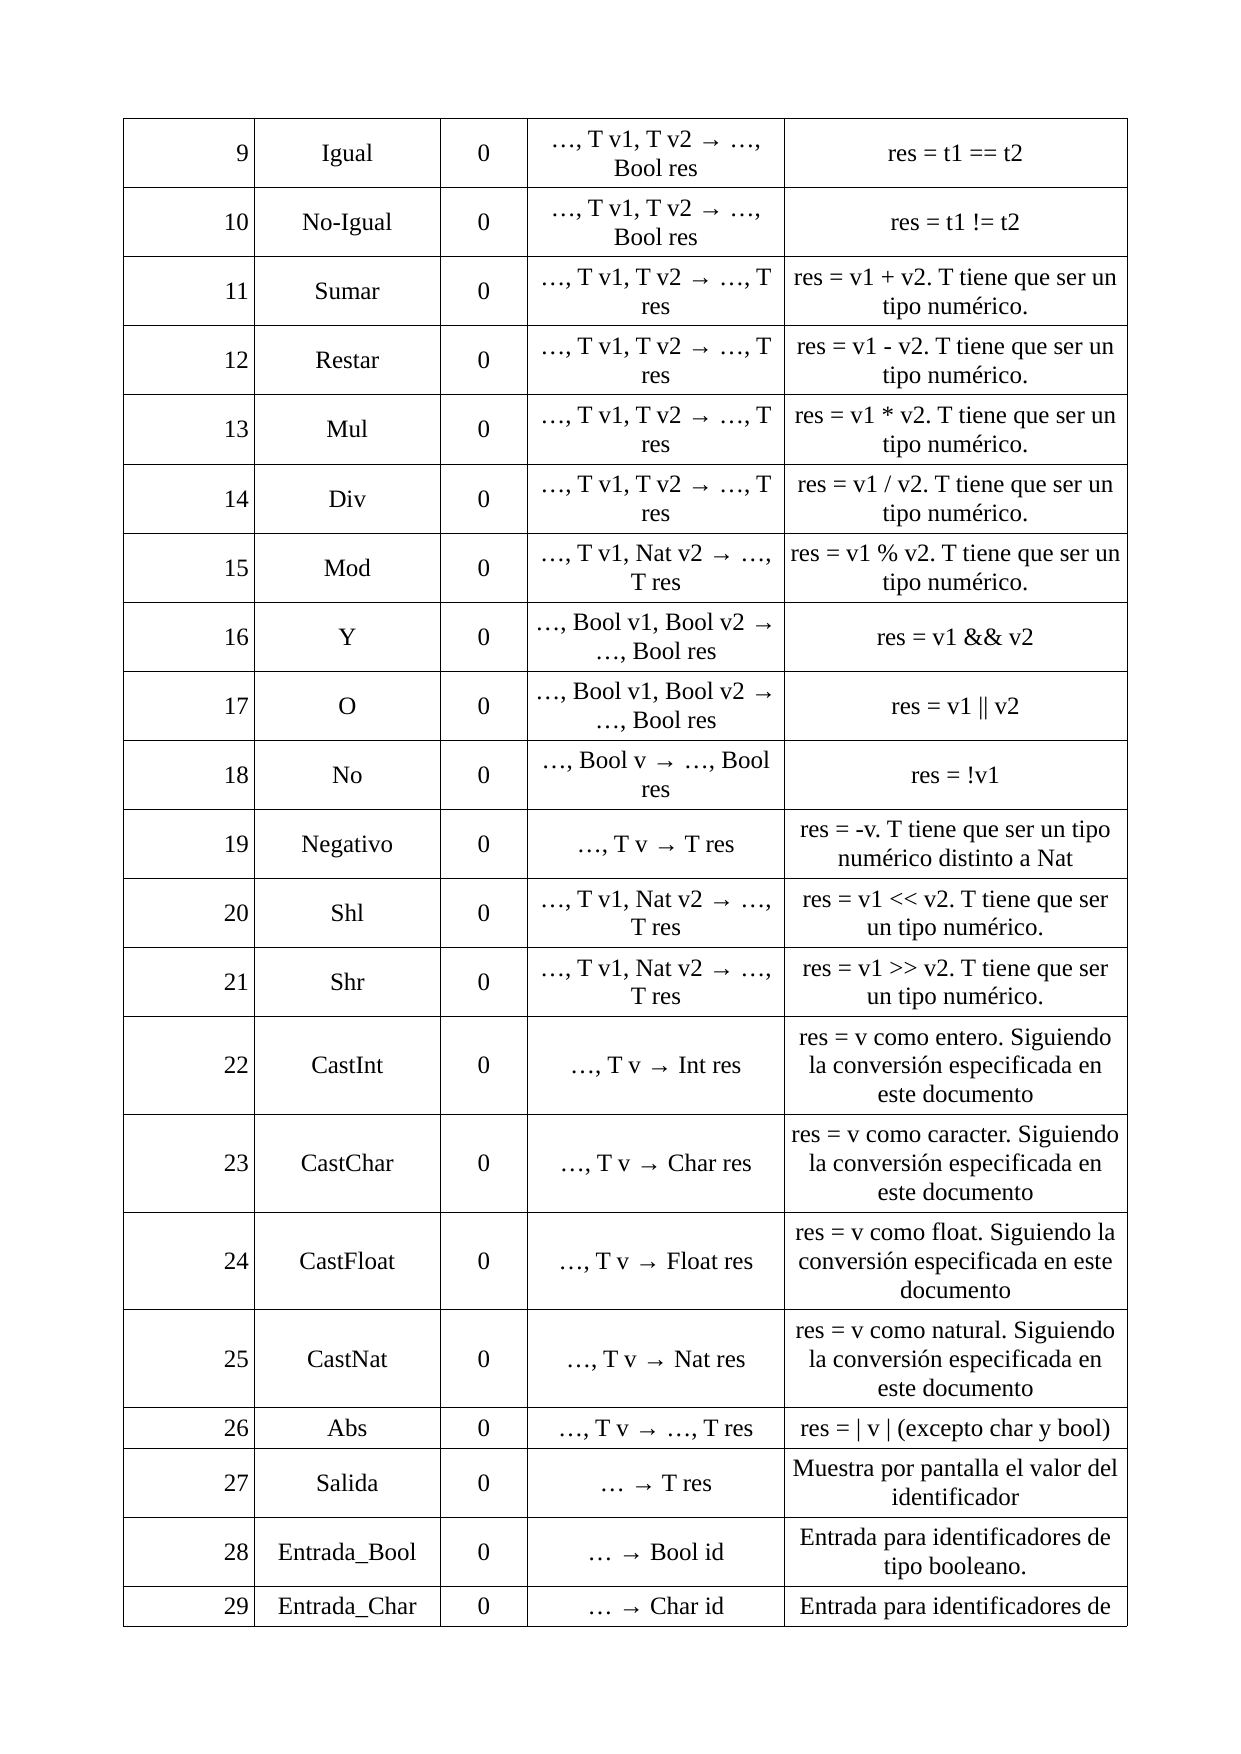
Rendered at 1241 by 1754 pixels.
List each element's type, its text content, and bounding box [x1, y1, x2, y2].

table_cell res = -v. T tiene que ser un tipo numérico distinto a Nat [785, 810, 1127, 878]
table_cell …, T v → Int res [528, 1017, 784, 1114]
table_cell No [255, 741, 440, 809]
table_cell 18 [124, 741, 254, 809]
table_cell 0 [441, 119, 527, 187]
table_cell Mul [255, 395, 440, 463]
table_cell Restar [255, 326, 440, 394]
table_cell 0 [441, 326, 527, 394]
table_cell …, T v1, Nat v2 → …, T res [528, 948, 784, 1016]
table_cell Sumar [255, 257, 440, 325]
table_cell res = v1 * v2. T tiene que ser un tipo numérico. [785, 395, 1127, 463]
table_cell 13 [124, 395, 254, 463]
table_cell 15 [124, 534, 254, 602]
table_cell res = v como entero. Siguiendo la conversión especificada en este documento [785, 1017, 1127, 1114]
table_cell 27 [124, 1449, 254, 1517]
table_cell res = t1 == t2 [785, 119, 1127, 187]
table_cell …, T v → T res [528, 810, 784, 878]
table_cell 16 [124, 603, 254, 671]
table_cell 9 [124, 119, 254, 187]
table_cell 0 [441, 948, 527, 1016]
table_cell … → Char id [528, 1587, 784, 1626]
table_cell 14 [124, 465, 254, 532]
table_cell res = | v | (excepto char y bool) [785, 1408, 1127, 1447]
table_cell … → Bool id [528, 1518, 784, 1586]
table_cell 25 [124, 1310, 254, 1407]
table_cell 0 [441, 1408, 527, 1447]
table_cell Abs [255, 1408, 440, 1447]
table_cell …, Bool v → …, Bool res [528, 741, 784, 809]
table_cell res = v1 / v2. T tiene que ser un tipo numérico. [785, 465, 1127, 532]
table_cell …, T v1, T v2 → …, Bool res [528, 119, 784, 187]
table_cell 11 [124, 257, 254, 325]
table_cell 28 [124, 1518, 254, 1586]
table_cell res = v1 + v2. T tiene que ser un tipo numérico. [785, 257, 1127, 325]
table_cell 21 [124, 948, 254, 1016]
table_cell Negativo [255, 810, 440, 878]
table_cell 0 [441, 257, 527, 325]
table_cell 0 [441, 1449, 527, 1517]
table_cell 0 [441, 188, 527, 256]
table_cell 20 [124, 879, 254, 947]
table_cell Mod [255, 534, 440, 602]
table_cell Shr [255, 948, 440, 1016]
table_cell res = v1 || v2 [785, 672, 1127, 740]
table_cell Muestra por pantalla el valor del identificador [785, 1449, 1127, 1517]
table_cell 0 [441, 1587, 527, 1626]
table_cell 0 [441, 672, 527, 740]
table_cell 0 [441, 1213, 527, 1309]
table_cell Div [255, 465, 440, 532]
table_cell 0 [441, 603, 527, 671]
table_cell 0 [441, 1115, 527, 1212]
table_cell 17 [124, 672, 254, 740]
table_cell …, T v1, T v2 → …, T res [528, 326, 784, 394]
table_cell 0 [441, 465, 527, 532]
table_cell 19 [124, 810, 254, 878]
table_cell 0 [441, 741, 527, 809]
table_cell CastNat [255, 1310, 440, 1407]
table_cell …, T v → …, T res [528, 1408, 784, 1447]
table_cell Igual [255, 119, 440, 187]
table_cell res = v1 << v2. T tiene que ser un tipo numérico. [785, 879, 1127, 947]
table_cell No-Igual [255, 188, 440, 256]
table_cell 26 [124, 1408, 254, 1447]
table_cell 0 [441, 810, 527, 878]
table_cell …, Bool v1, Bool v2 → …, Bool res [528, 603, 784, 671]
table_cell 10 [124, 188, 254, 256]
table_cell …, T v1, T v2 → …, T res [528, 465, 784, 532]
table_cell Entrada_Bool [255, 1518, 440, 1586]
table_cell CastChar [255, 1115, 440, 1212]
table_cell res = !v1 [785, 741, 1127, 809]
table_cell CastFloat [255, 1213, 440, 1309]
table_cell Salida [255, 1449, 440, 1517]
table_cell …, T v1, T v2 → …, Bool res [528, 188, 784, 256]
table_cell res = v como caracter. Siguiendo la conversión especificada en este documento [785, 1115, 1127, 1212]
table_cell …, T v1, Nat v2 → …, T res [528, 879, 784, 947]
table_cell …, T v1, T v2 → …, T res [528, 395, 784, 463]
table_cell CastInt [255, 1017, 440, 1114]
table_cell … → T res [528, 1449, 784, 1517]
table_cell 23 [124, 1115, 254, 1212]
table_cell O [255, 672, 440, 740]
table_cell …, T v1, Nat v2 → …, T res [528, 534, 784, 602]
table_cell 0 [441, 534, 527, 602]
table_cell Entrada para identificadores de tipo booleano. [785, 1518, 1127, 1586]
table_cell Y [255, 603, 440, 671]
table_cell 0 [441, 1310, 527, 1407]
table_cell Entrada_Char [255, 1587, 440, 1626]
table_cell res = t1 != t2 [785, 188, 1127, 256]
table_cell …, T v → Char res [528, 1115, 784, 1212]
table_cell 22 [124, 1017, 254, 1114]
table_cell …, Bool v1, Bool v2 → …, Bool res [528, 672, 784, 740]
table_cell res = v como float. Siguiendo la conversión especificada en este documento [785, 1213, 1127, 1309]
table_cell 12 [124, 326, 254, 394]
table_cell res = v1 % v2. T tiene que ser un tipo numérico. [785, 534, 1127, 602]
table_cell 0 [441, 1017, 527, 1114]
table_cell 0 [441, 879, 527, 947]
table_cell res = v1 >> v2. T tiene que ser un tipo numérico. [785, 948, 1127, 1016]
table_cell 24 [124, 1213, 254, 1309]
table_cell …, T v1, T v2 → …, T res [528, 257, 784, 325]
table_cell res = v como natural. Siguiendo la conversión especificada en este documento [785, 1310, 1127, 1407]
table_cell …, T v → Float res [528, 1213, 784, 1309]
table_cell 29 [124, 1587, 254, 1626]
table_cell 0 [441, 395, 527, 463]
table_cell res = v1 - v2. T tiene que ser un tipo numérico. [785, 326, 1127, 394]
table_cell …, T v → Nat res [528, 1310, 784, 1407]
table_cell Shl [255, 879, 440, 947]
table_cell Entrada para identificadores de [785, 1587, 1127, 1626]
table_cell 0 [441, 1518, 527, 1586]
table_cell res = v1 && v2 [785, 603, 1127, 671]
